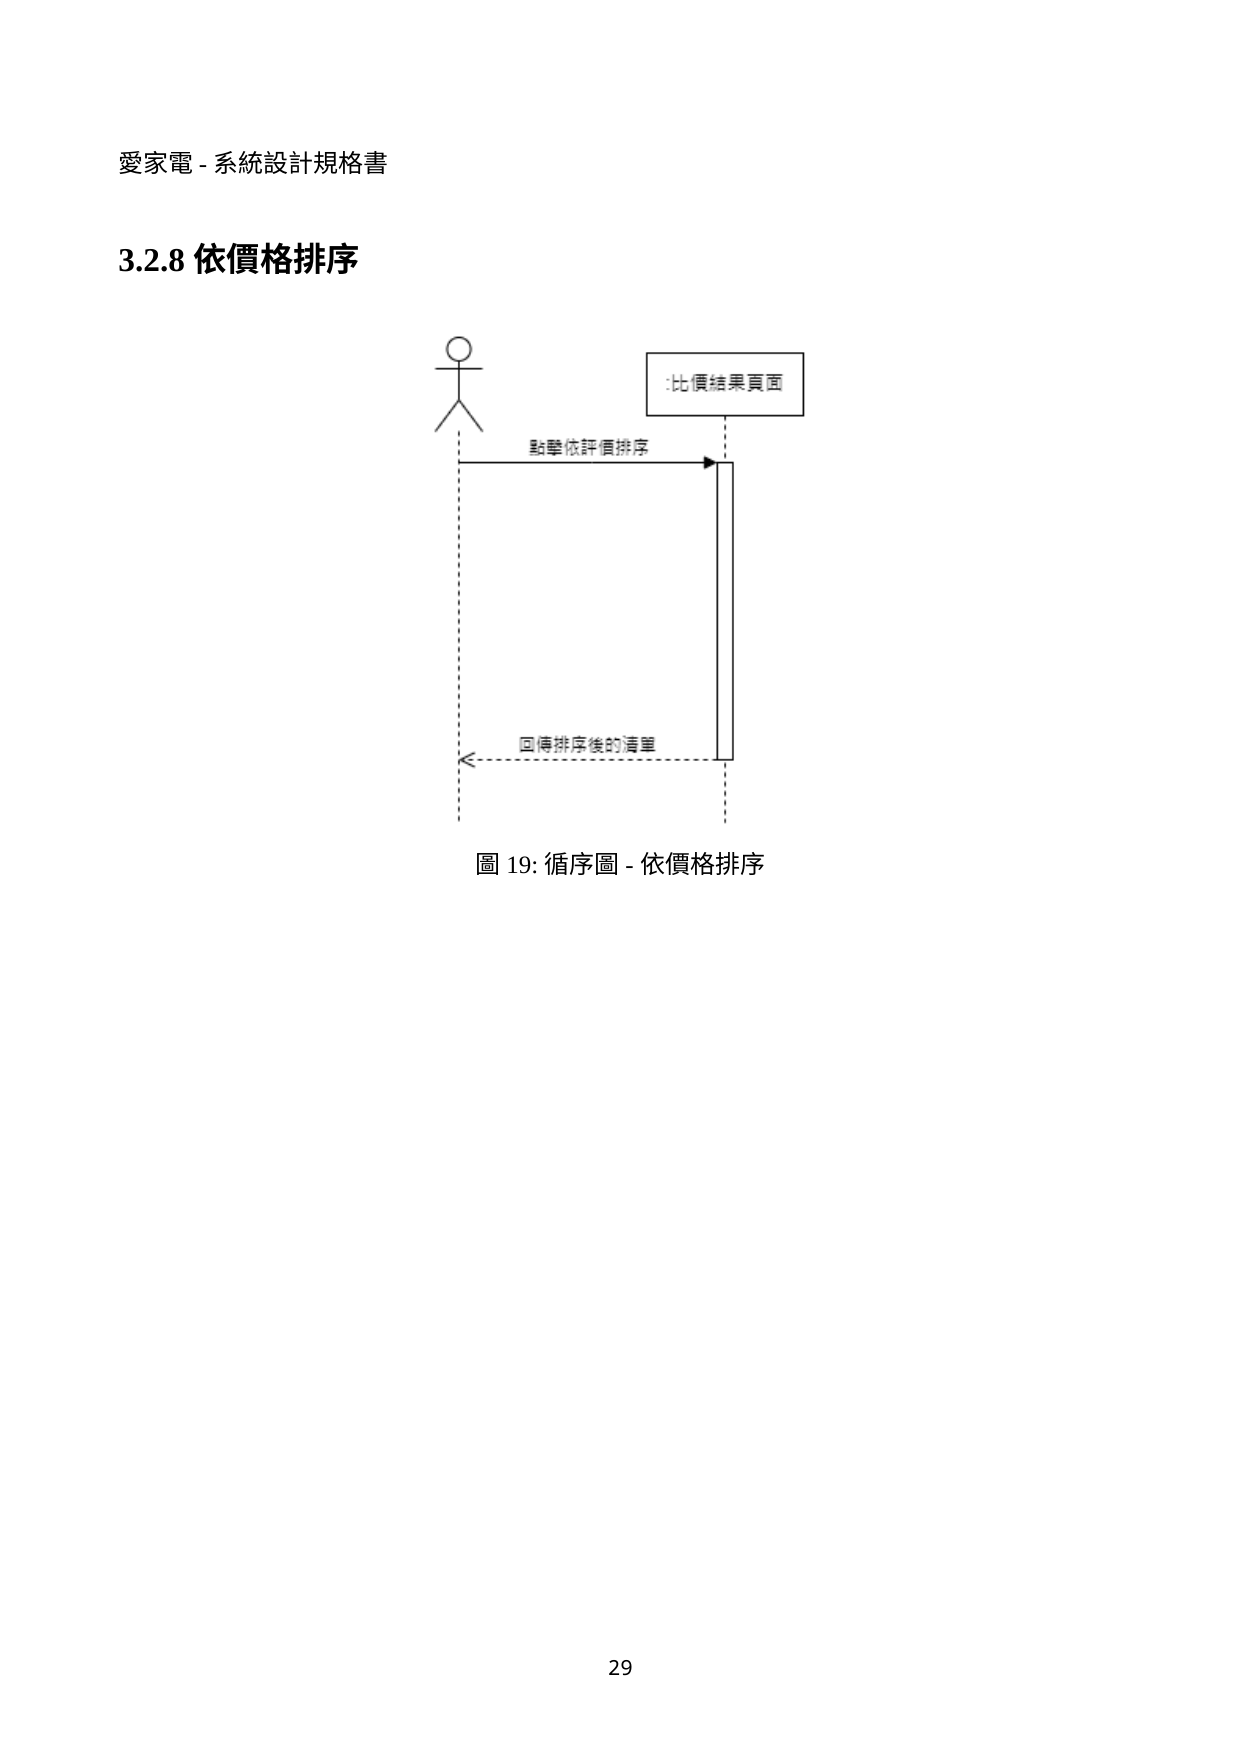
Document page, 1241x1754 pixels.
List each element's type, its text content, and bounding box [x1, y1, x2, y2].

text 圖 19: 循序圖 - 依價格排序 [424, 836, 816, 881]
picture [424, 326, 817, 836]
subtitle 3.2.8 依價格排序 [118, 232, 1122, 281]
